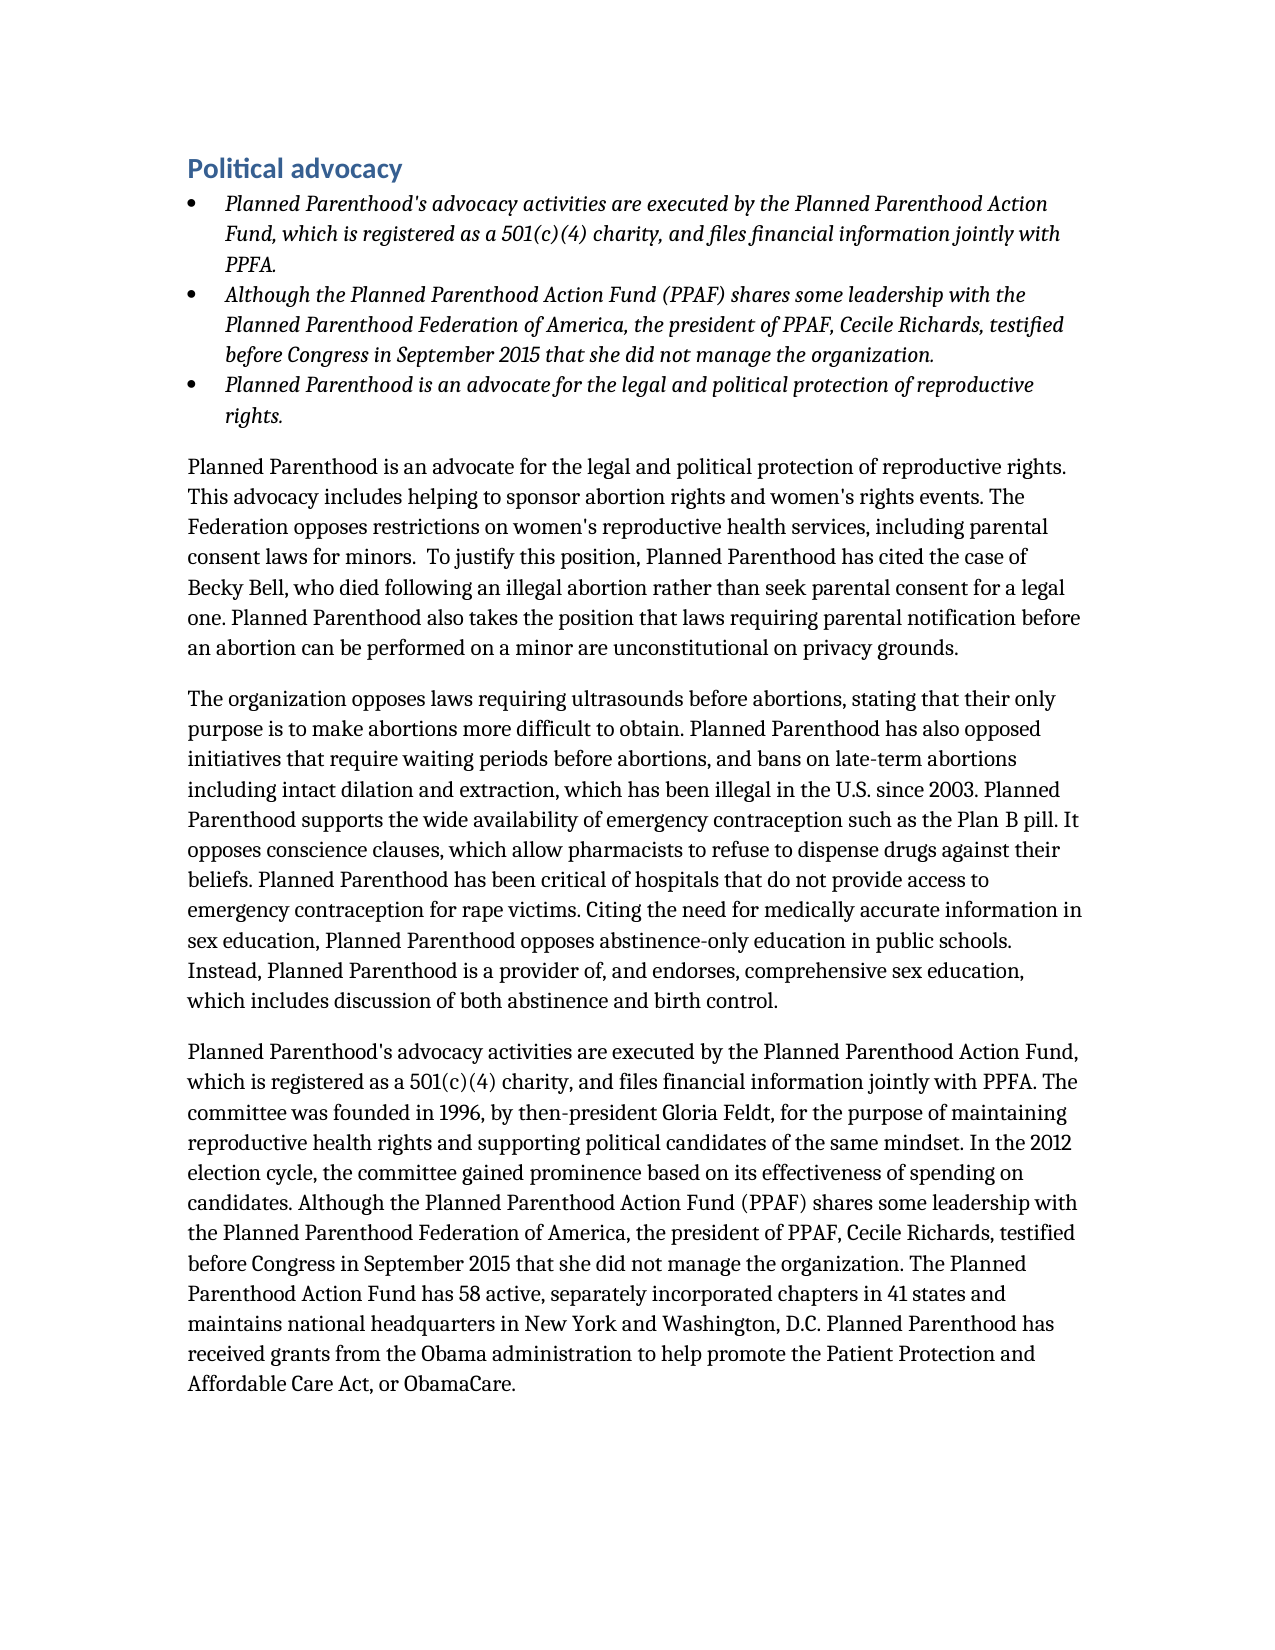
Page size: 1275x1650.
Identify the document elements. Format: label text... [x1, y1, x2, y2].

list Planned Parenthood is an advocate for the legal and political protection of reproductive rights. [187, 372, 1087, 429]
text Planned Parenthood is an advocate for the legal and political protection of reproductive rights. This advocacy includes helping to sponsor abortion rights and women's rights events. The Federation opposes restrictions on women's reproductive health services, including parental consent laws for minors. To justify this position, Planned Parenthood has cited the case of Becky Bell, who died following an illegal abortion rather than seek parental consent for a legal one. Planned Parenthood also takes the position that laws requiring parental notification before an abortion can be performed on a minor are unconstitutional on privacy grounds. [187, 453, 1087, 661]
subtitle Political advocacy [187, 150, 1087, 186]
list Although the Planned Parenthood Action Fund (PPAF) shares some leadership with the Planned Parenthood Federation of America, the president of PPAF, Cecile Richards, testified before Congress in September 2015 that she did not manage the organization. [187, 282, 1087, 368]
list Planned Parenthood's advocacy activities are executed by the Planned Parenthood Action Fund, which is registered as a 501(c)(4) charity, and files financial information jointly with PPFA. [187, 191, 1087, 278]
text The organization opposes laws requiring ultrasounds before abortions, stating that their only purpose is to make abortions more difficult to obtain. Planned Parenthood has also opposed initiatives that require waiting periods before abortions, and bans on late-term abortions including intact dilation and extraction, which has been illegal in the U.S. since 2003. Planned Parenthood supports the wide availability of emergency contraception such as the Plan B pill. It opposes conscience clauses, which allow pharmacists to refuse to dispense drugs against their beliefs. Planned Parenthood has been critical of hospitals that do not provide access to emergency contraception for rape victims. Citing the need for medically accurate information in sex education, Planned Parenthood opposes abstinence-only education in public schools. Instead, Planned Parenthood is a provider of, and endorses, comprehensive sex education, which includes discussion of both abstinence and birth control. [187, 686, 1087, 1014]
text Planned Parenthood's advocacy activities are executed by the Planned Parenthood Action Fund, which is registered as a 501(c)(4) charity, and files financial information jointly with PPFA. The committee was founded in 1996, by then-president Gloria Feldt, for the purpose of maintaining reproductive health rights and supporting political candidates of the same mindset. In the 2012 election cycle, the committee gained prominence based on its effectiveness of spending on candidates. Although the Planned Parenthood Action Fund (PPAF) shares some leadership with the Planned Parenthood Federation of America, the president of PPAF, Cecile Richards, testified before Congress in September 2015 that she did not manage the organization. The Planned Parenthood Action Fund has 58 active, separately incorporated chapters in 41 states and maintains national headquarters in New York and Washington, D.C. Planned Parenthood has received grants from the Obama administration to help promote the Patient Protection and Affordable Care Act, or ObamaCare. [187, 1039, 1087, 1397]
